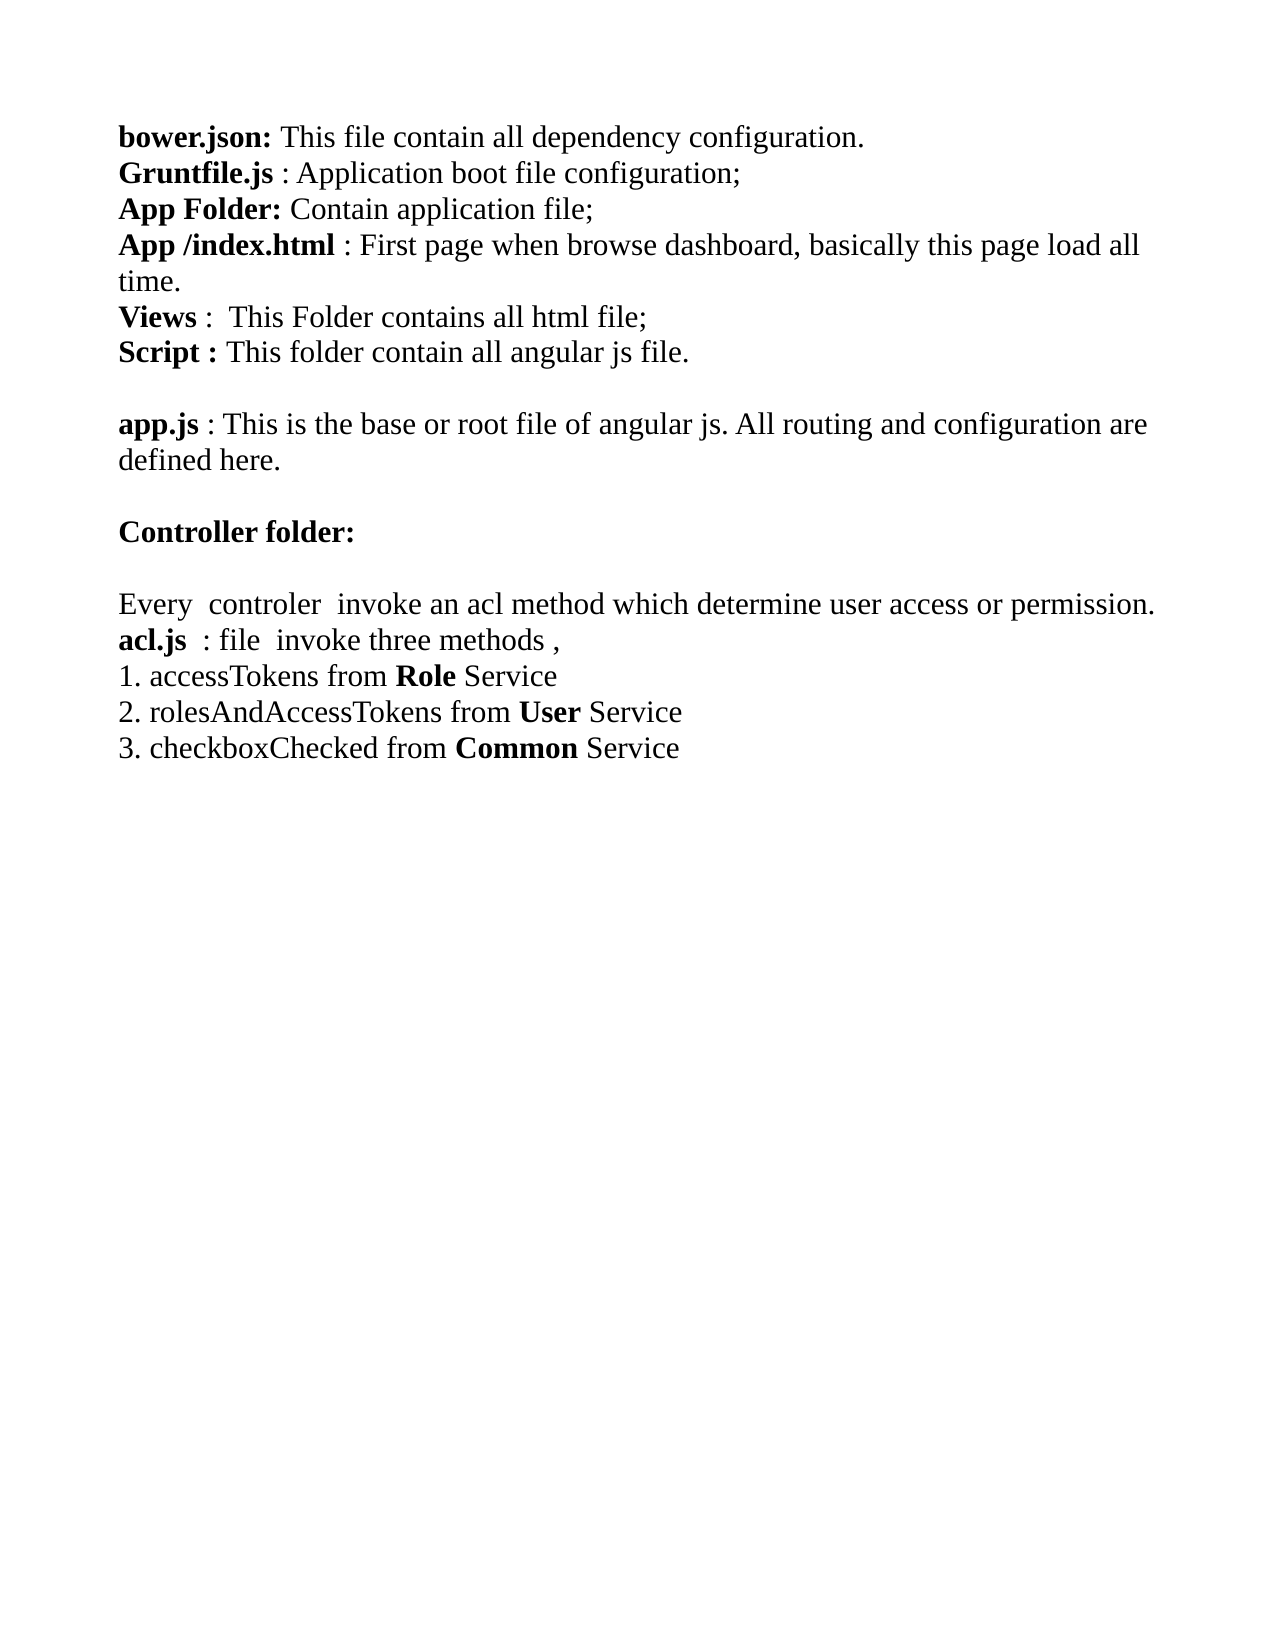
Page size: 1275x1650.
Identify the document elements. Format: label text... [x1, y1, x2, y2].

text Script : This folder contain all angular js file. [118, 334, 1157, 370]
text 1. accessTokens from Role Service [118, 657, 1157, 693]
text Every controler invoke an acl method which determine user access or permission. [118, 585, 1157, 621]
text bower.json: This file contain all dependency configuration. [118, 118, 1157, 154]
text App Folder: Contain application file; [118, 190, 1157, 226]
text 2. rolesAndAccessTokens from User Service [118, 693, 1157, 729]
text Controller folder: [118, 513, 1157, 549]
text acl.js : file invoke three methods , [118, 621, 1157, 657]
text App /index.html : First page when browse dashboard, basically this page load all time. [118, 226, 1157, 298]
text Gruntfile.js : Application boot file configuration; [118, 154, 1157, 190]
text Views : This Folder contains all html file; [118, 298, 1157, 334]
text 3. checkboxChecked from Common Service [118, 729, 1157, 765]
text app.js : This is the base or root file of angular js. All routing and configuration are defined here. [118, 406, 1157, 477]
